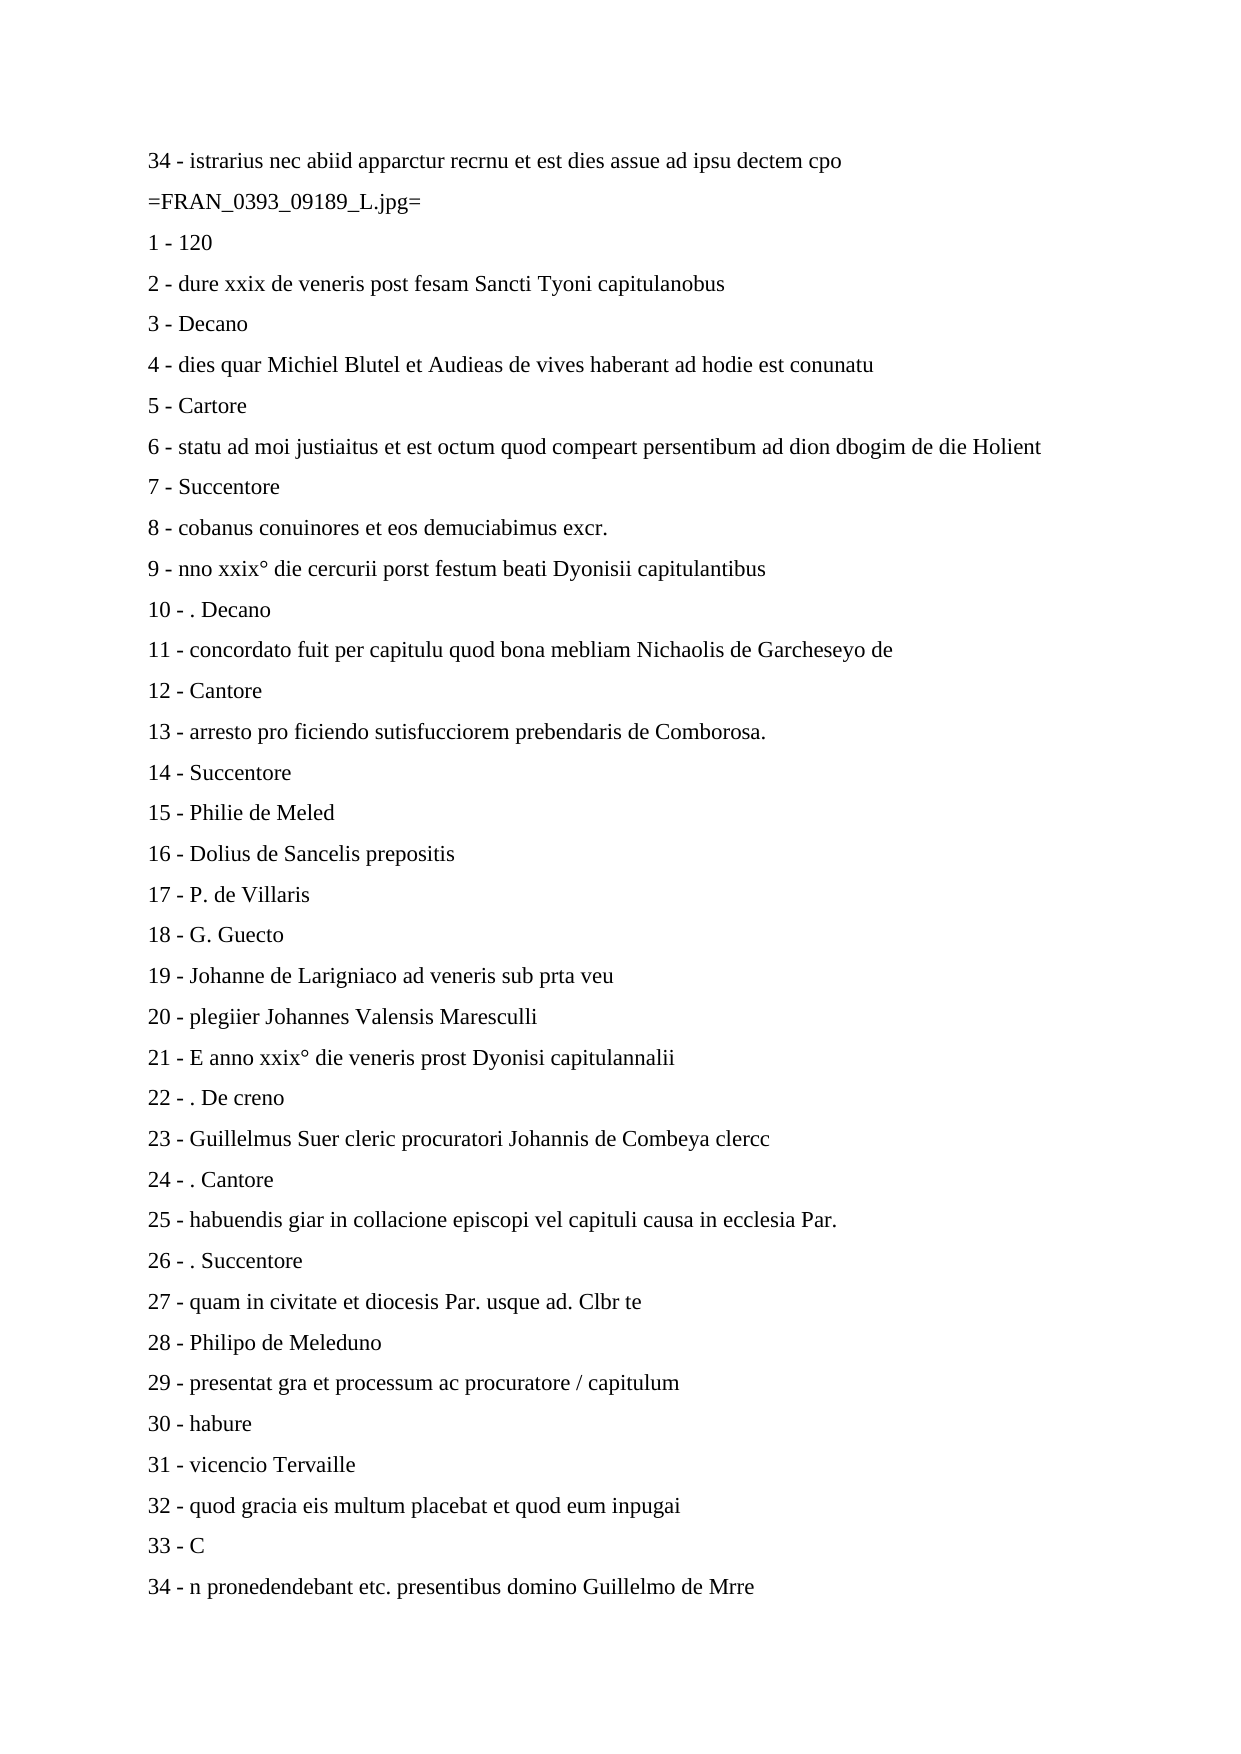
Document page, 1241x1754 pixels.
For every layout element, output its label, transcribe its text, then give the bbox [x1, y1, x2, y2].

text 26 - . Succentore [148, 1247, 1093, 1274]
text 3 - Decano [148, 311, 1093, 337]
text 27 - quam in civitate et diocesis Par. usque ad. Clbr te [148, 1288, 1093, 1314]
text 2 - dure xxix de veneris post fesam Sancti Tyoni capitulanobus [148, 270, 1093, 296]
text 14 - Succentore [148, 758, 1093, 785]
text 23 - Guillelmus Suer cleric procuratori Johannis de Combeya clercc [148, 1125, 1093, 1151]
text =FRAN_0393_09189_L.jpg= [148, 188, 1093, 215]
text 19 - Johanne de Larigniaco ad veneris sub prta veu [148, 962, 1093, 988]
text 24 - . Cantore [148, 1166, 1093, 1192]
text 30 - habure [148, 1410, 1093, 1437]
text 15 - Philie de Meled [148, 799, 1093, 826]
text 1 - 120 [148, 229, 1093, 255]
text 20 - plegiier Johannes Valensis Maresculli [148, 1003, 1093, 1029]
text 16 - Dolius de Sancelis prepositis [148, 840, 1093, 866]
text 12 - Cantore [148, 677, 1093, 703]
text 21 - E anno xxix° die veneris prost Dyonisi capitulannalii [148, 1044, 1093, 1070]
text 13 - arresto pro ficiendo sutisfucciorem prebendaris de Comborosa. [148, 718, 1093, 744]
text 11 - concordato fuit per capitulu quod bona mebliam Nichaolis de Garcheseyo de [148, 636, 1093, 663]
text 31 - vicencio Tervaille [148, 1451, 1093, 1477]
text 10 - . Decano [148, 596, 1093, 622]
text 34 - n pronedendebant etc. presentibus domino Guillelmo de Mrre [148, 1573, 1093, 1599]
text 8 - cobanus conuinores et eos demuciabimus excr. [148, 514, 1093, 541]
text 32 - quod gracia eis multum placebat et quod eum inpugai [148, 1492, 1093, 1518]
text 28 - Philipo de Meleduno [148, 1329, 1093, 1355]
text 33 - C [148, 1532, 1093, 1559]
text 6 - statu ad moi justiaitus et est octum quod compeart persentibum ad dion dbogim de die Holient [148, 433, 1093, 459]
text 9 - nno xxix° die cercurii porst festum beati Dyonisii capitulantibus [148, 555, 1093, 581]
text 17 - P. de Villaris [148, 881, 1093, 907]
text 5 - Cartore [148, 392, 1093, 418]
text 4 - dies quar Michiel Blutel et Audieas de vives haberant ad hodie est conunatu [148, 351, 1093, 378]
text 18 - G. Guecto [148, 921, 1093, 948]
text 7 - Succentore [148, 473, 1093, 500]
text 34 - istrarius nec abiid apparctur recrnu et est dies assue ad ipsu dectem cpo [148, 148, 1093, 174]
text 22 - . De creno [148, 1084, 1093, 1111]
text 29 - presentat gra et processum ac procuratore / capitulum [148, 1369, 1093, 1396]
text 25 - habuendis giar in collacione episcopi vel capituli causa in ecclesia Par. [148, 1207, 1093, 1233]
